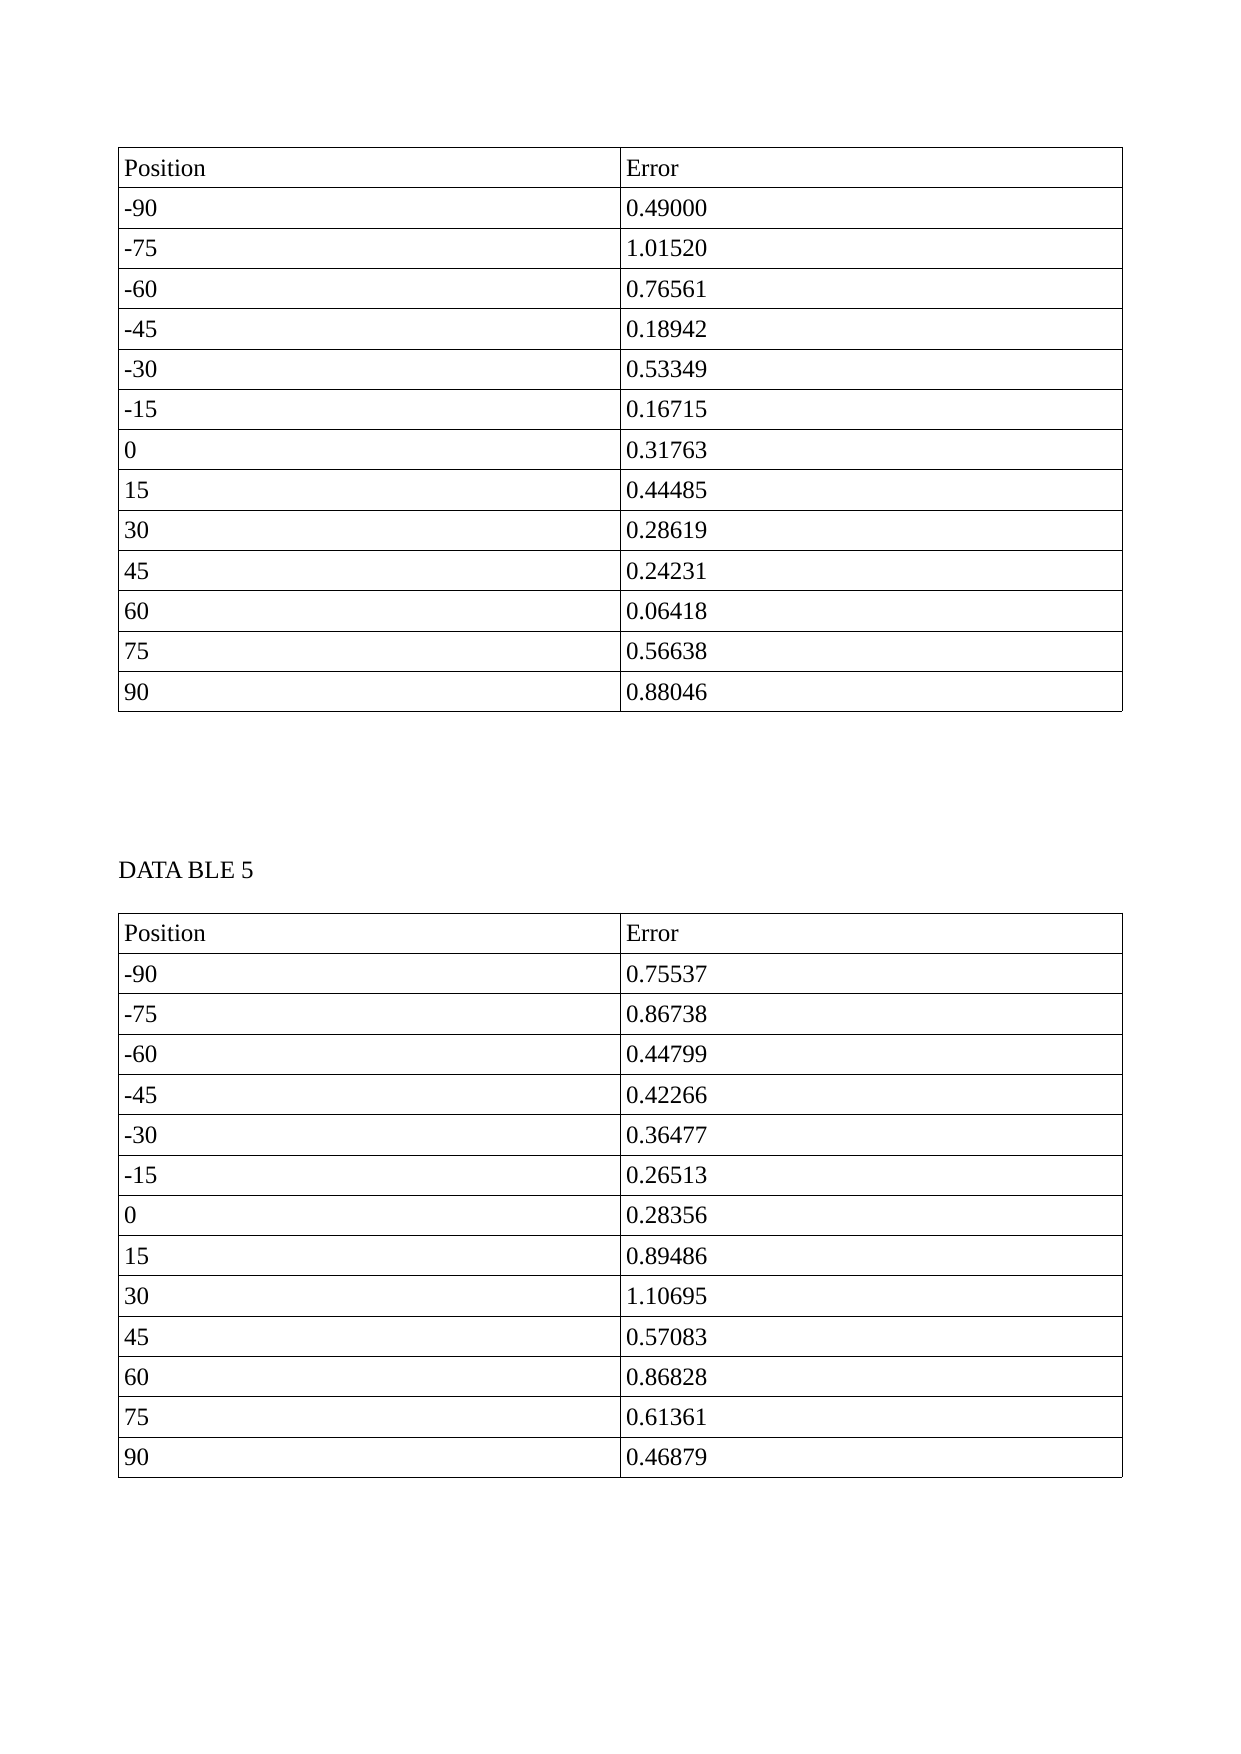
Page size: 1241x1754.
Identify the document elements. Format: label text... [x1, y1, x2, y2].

table_cell 0.16715 [621, 390, 1122, 429]
table_cell 0.86828 [621, 1357, 1122, 1396]
table_cell 0.36477 [621, 1115, 1122, 1154]
table_cell 45 [119, 551, 620, 590]
table_cell -60 [119, 1035, 620, 1074]
table_cell 30 [119, 1276, 620, 1316]
table_cell 0.57083 [621, 1317, 1122, 1356]
table_cell 0.26513 [621, 1156, 1122, 1195]
table_cell 1.10695 [621, 1276, 1122, 1316]
table_cell 0.49000 [621, 188, 1122, 227]
table_cell -75 [119, 229, 620, 268]
table_cell 75 [119, 1397, 620, 1437]
table_cell 90 [119, 1438, 620, 1477]
table_cell -30 [119, 1115, 620, 1154]
table_cell 90 [119, 672, 620, 711]
table_cell -45 [119, 309, 620, 348]
table_cell 0.18942 [621, 309, 1122, 348]
table_header Position [119, 914, 620, 953]
table_cell 0.06418 [621, 591, 1122, 631]
table_cell 0.46879 [621, 1438, 1122, 1477]
table_cell 45 [119, 1317, 620, 1356]
table_cell -15 [119, 390, 620, 429]
table_header Error [621, 148, 1122, 187]
table_header Position [119, 148, 620, 187]
table_cell 0.44799 [621, 1035, 1122, 1074]
table_cell 75 [119, 632, 620, 671]
table_cell 0.75537 [621, 954, 1122, 993]
table_cell 30 [119, 511, 620, 550]
table_cell -30 [119, 350, 620, 389]
table_cell 0.28619 [621, 511, 1122, 550]
table_cell 15 [119, 1236, 620, 1275]
table_cell 0.44485 [621, 470, 1122, 510]
table_cell -90 [119, 188, 620, 227]
table_cell 0.42266 [621, 1075, 1122, 1114]
table_header Error [621, 914, 1122, 953]
table_cell 0.31763 [621, 430, 1122, 469]
table_cell 0 [119, 430, 620, 469]
table_cell -60 [119, 269, 620, 308]
table_cell -90 [119, 954, 620, 993]
table_cell 0.28356 [621, 1196, 1122, 1235]
table_cell 0 [119, 1196, 620, 1235]
table_cell 60 [119, 1357, 620, 1396]
table_cell 0.24231 [621, 551, 1122, 590]
table_cell 60 [119, 591, 620, 631]
table_cell 15 [119, 470, 620, 510]
table_cell -45 [119, 1075, 620, 1114]
table_cell 1.01520 [621, 229, 1122, 268]
table_cell 0.56638 [621, 632, 1122, 671]
table_cell -15 [119, 1156, 620, 1195]
text DATA BLE 5 [118, 855, 1122, 884]
table_cell 0.76561 [621, 269, 1122, 308]
table_cell 0.61361 [621, 1397, 1122, 1437]
table_cell 0.88046 [621, 672, 1122, 711]
table_cell 0.86738 [621, 994, 1122, 1033]
table_cell 0.89486 [621, 1236, 1122, 1275]
table_cell -75 [119, 994, 620, 1033]
table_cell 0.53349 [621, 350, 1122, 389]
